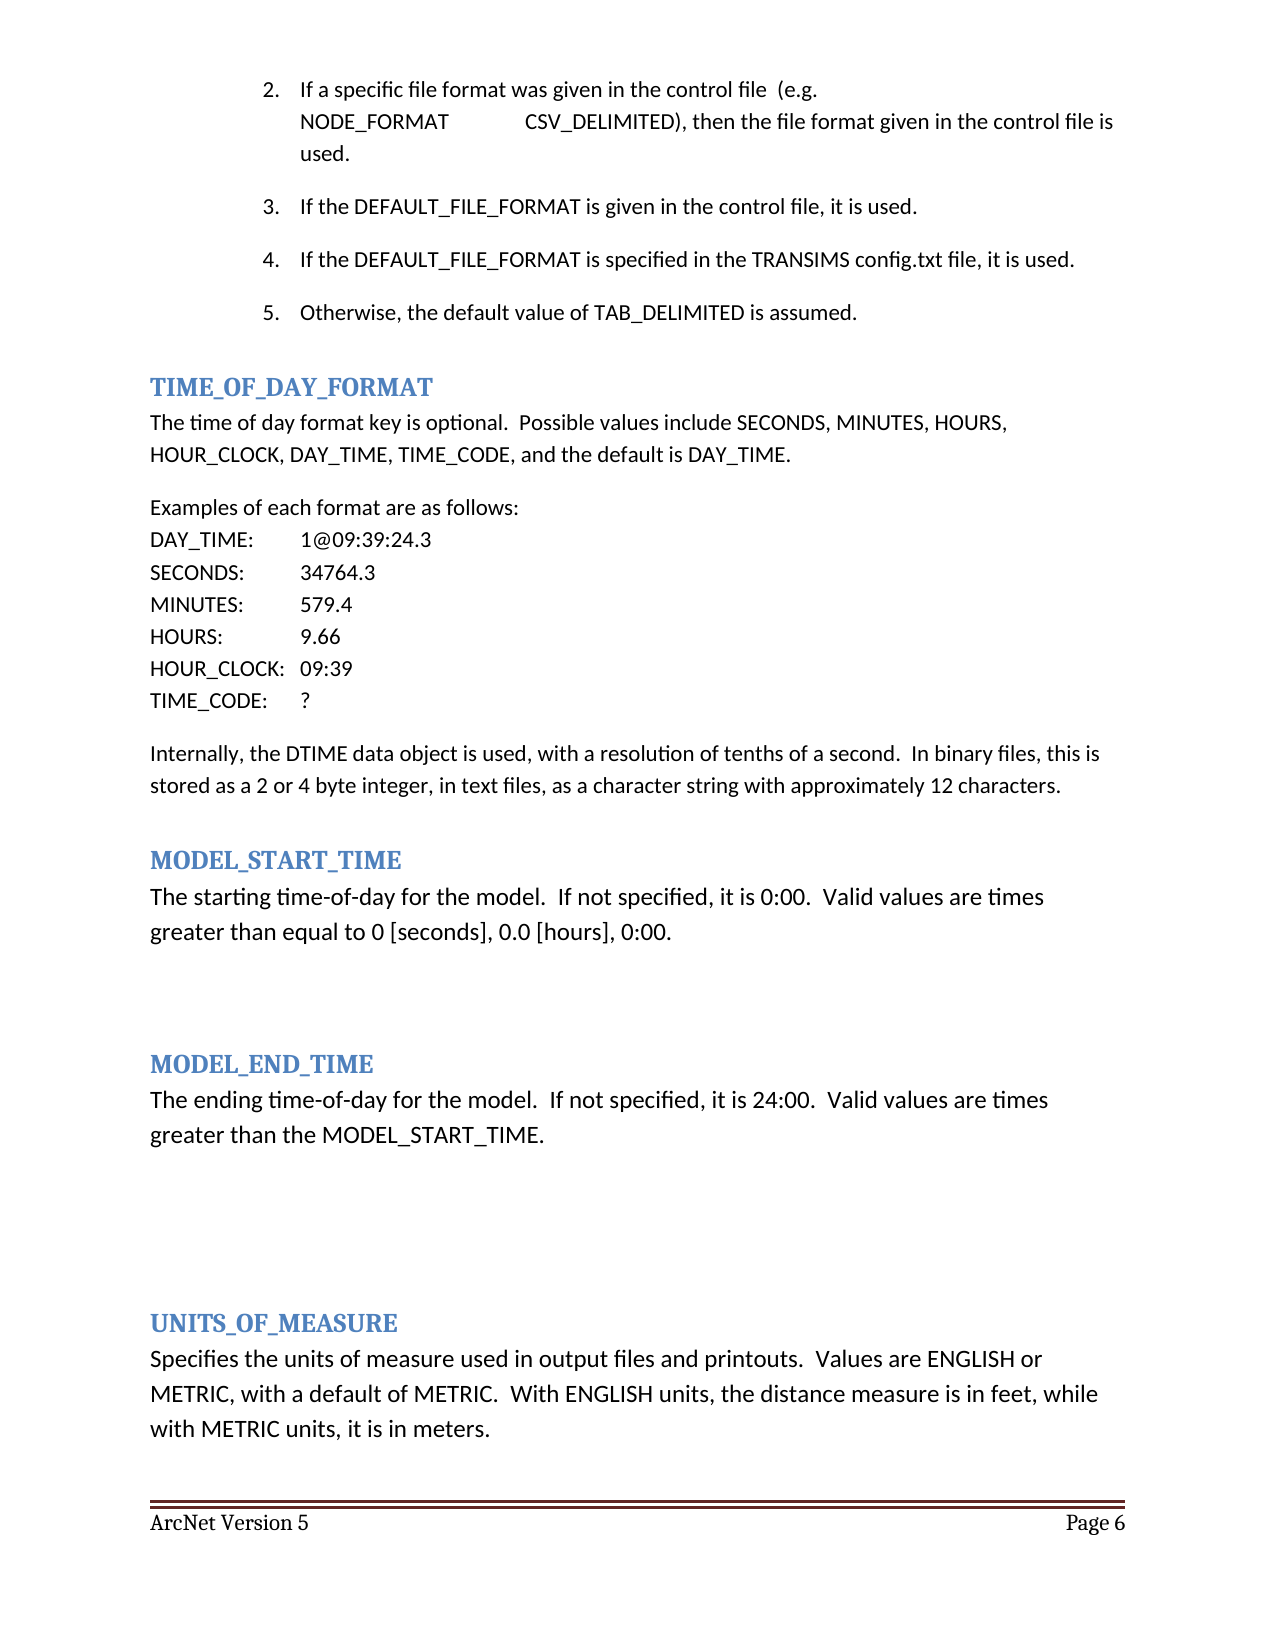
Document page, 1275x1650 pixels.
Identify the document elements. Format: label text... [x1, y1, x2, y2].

text DAY_TIME: 1@09:39:24.3 [150, 525, 1125, 553]
text The starting time-of-day for the model. If not specified, it is 0:00. Valid values are times greater than equal to 0 [seconds], 0.0 [hours], 0:00. [150, 881, 1125, 947]
list If a specific file format was given in the control file (e.g. NODE_FORMAT CSV_DELIMITED), then the file format given in the control file is used. [262, 75, 1125, 167]
text TIME_CODE: ? [150, 686, 1125, 714]
text MINUTES: 579.4 [150, 590, 1125, 618]
text Examples of each format are as follows: [150, 493, 1125, 521]
text The time of day format key is optional. Possible values include SECONDS, MINUTES, HOURS, HOUR_CLOCK, DAY_TIME, TIME_CODE, and the default is DAY_TIME. [150, 408, 1125, 468]
list Otherwise, the default value of TAB_DELIMITED is assumed. [262, 298, 1125, 326]
text SECONDS: 34764.3 [150, 558, 1125, 586]
text The ending time-of-day for the model. If not specified, it is 24:00. Valid values are times greater than the MODEL_START_TIME. [150, 1084, 1125, 1150]
text Internally, the DTIME data object is used, with a resolution of tenths of a second. In binary files, this is stored as a 2 or 4 byte integer, in text files, as a character string with approximately 12 characters. [150, 739, 1125, 799]
list If the DEFAULT_FILE_FORMAT is given in the control file, it is used. [262, 192, 1125, 220]
subtitle MODEL_START_TIME [150, 845, 1125, 877]
subtitle UNITS_OF_MEASURE [150, 1308, 1125, 1339]
text HOURS: 9.66 [150, 622, 1125, 650]
subtitle TIME_OF_DAY_FORMAT [150, 372, 1125, 403]
text HOUR_CLOCK: 09:39 [150, 654, 1125, 682]
subtitle MODEL_END_TIME [150, 1049, 1125, 1080]
list If the DEFAULT_FILE_FORMAT is specified in the TRANSIMS config.txt file, it is used. [262, 245, 1125, 273]
text Specifies the units of measure used in output files and printouts. Values are ENGLISH or METRIC, with a default of METRIC. With ENGLISH units, the distance measure is in feet, while with METRIC units, it is in meters. [150, 1343, 1125, 1444]
